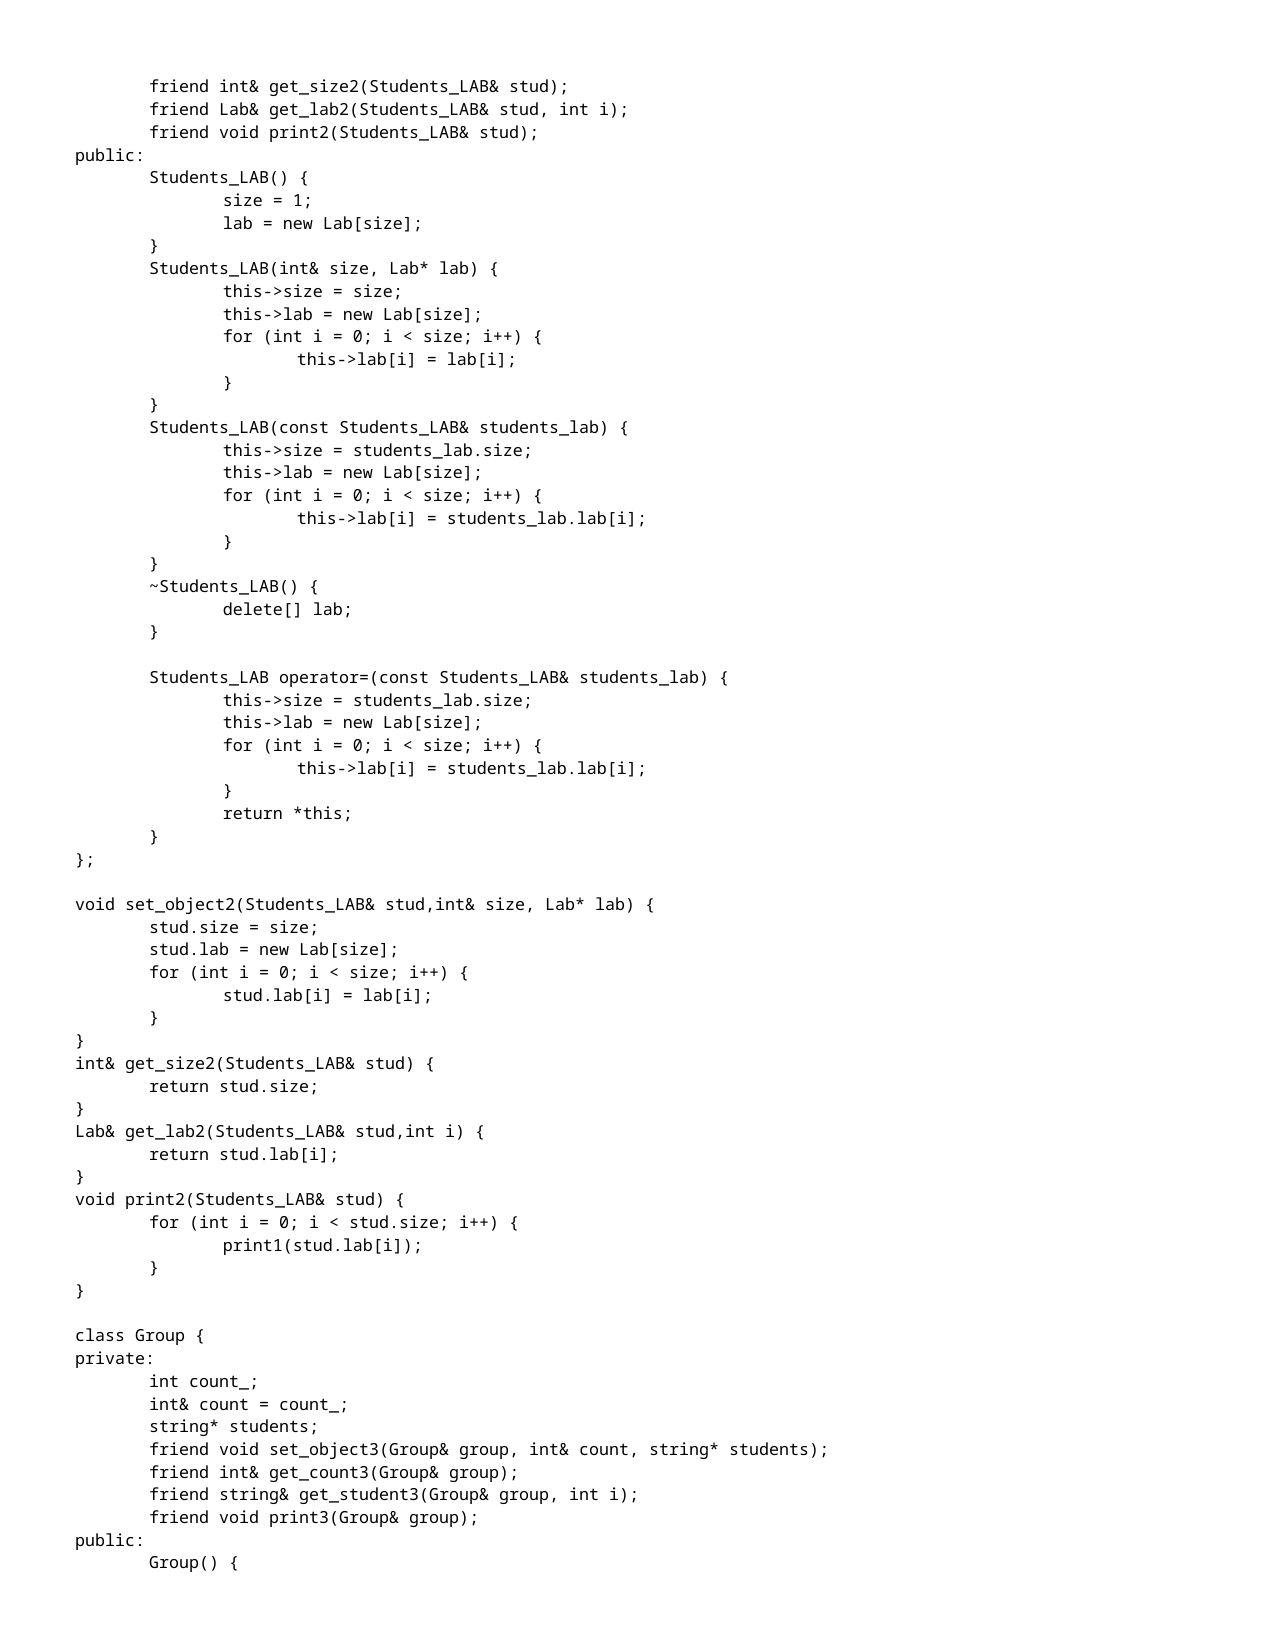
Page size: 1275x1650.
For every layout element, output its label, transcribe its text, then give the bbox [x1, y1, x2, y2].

text } [75, 370, 1200, 393]
text for (int i = 0; i < size; i++) { [75, 961, 1200, 983]
text int& count = count_; [75, 1392, 1200, 1415]
text friend void print3(Group& group); [75, 1506, 1200, 1528]
text class Group { [75, 1324, 1200, 1347]
text int& get_size2(Students_LAB& stud) { [75, 1051, 1200, 1074]
text friend Lab& get_lab2(Students_LAB& stud, int i); [75, 98, 1200, 120]
text } [75, 824, 1200, 847]
text Lab& get_lab2(Students_LAB& stud,int i) { [75, 1119, 1200, 1142]
text void print2(Students_LAB& stud) { [75, 1188, 1200, 1210]
text } [75, 1006, 1200, 1029]
text } [75, 1278, 1200, 1301]
text size = 1; [75, 188, 1200, 211]
text public: [75, 143, 1200, 166]
text friend int& get_size2(Students_LAB& stud); [75, 75, 1200, 98]
text this->size = students_lab.size; [75, 438, 1200, 461]
text } [75, 620, 1200, 643]
text Group() { [75, 1551, 1200, 1574]
text stud.size = size; [75, 915, 1200, 938]
text } [75, 779, 1200, 802]
text } [75, 1097, 1200, 1119]
text friend string& get_student3(Group& group, int i); [75, 1483, 1200, 1506]
text this->size = students_lab.size; [75, 688, 1200, 711]
text string* students; [75, 1415, 1200, 1437]
text Students_LAB() { [75, 166, 1200, 188]
text } [75, 393, 1200, 416]
text for (int i = 0; i < stud.size; i++) { [75, 1210, 1200, 1233]
text this->lab = new Lab[size]; [75, 461, 1200, 484]
text for (int i = 0; i < size; i++) { [75, 325, 1200, 347]
text } [75, 1029, 1200, 1051]
text } [75, 1165, 1200, 1188]
text Students_LAB(int& size, Lab* lab) { [75, 257, 1200, 279]
text this->lab = new Lab[size]; [75, 711, 1200, 733]
text return stud.lab[i]; [75, 1142, 1200, 1165]
text void set_object2(Students_LAB& stud,int& size, Lab* lab) { [75, 892, 1200, 915]
text int count_; [75, 1369, 1200, 1392]
text for (int i = 0; i < size; i++) { [75, 733, 1200, 756]
text friend void print2(Students_LAB& stud); [75, 120, 1200, 143]
text stud.lab[i] = lab[i]; [75, 983, 1200, 1006]
text }; [75, 847, 1200, 870]
text Students_LAB(const Students_LAB& students_lab) { [75, 416, 1200, 438]
text private: [75, 1347, 1200, 1369]
text for (int i = 0; i < size; i++) { [75, 484, 1200, 506]
text this->size = size; [75, 279, 1200, 302]
text lab = new Lab[size]; [75, 211, 1200, 234]
text return *this; [75, 802, 1200, 824]
text } [75, 234, 1200, 257]
text this->lab[i] = students_lab.lab[i]; [75, 506, 1200, 529]
text friend void set_object3(Group& group, int& count, string* students); [75, 1437, 1200, 1460]
text Students_LAB operator=(const Students_LAB& students_lab) { [75, 665, 1200, 688]
text ~Students_LAB() { [75, 574, 1200, 597]
text print1(stud.lab[i]); [75, 1233, 1200, 1256]
text public: [75, 1528, 1200, 1551]
text this->lab[i] = lab[i]; [75, 347, 1200, 370]
text } [75, 529, 1200, 552]
text } [75, 1256, 1200, 1278]
text stud.lab = new Lab[size]; [75, 938, 1200, 961]
text delete[] lab; [75, 597, 1200, 620]
text friend int& get_count3(Group& group); [75, 1460, 1200, 1483]
text this->lab = new Lab[size]; [75, 302, 1200, 325]
text this->lab[i] = students_lab.lab[i]; [75, 756, 1200, 779]
text return stud.size; [75, 1074, 1200, 1097]
text } [75, 552, 1200, 574]
